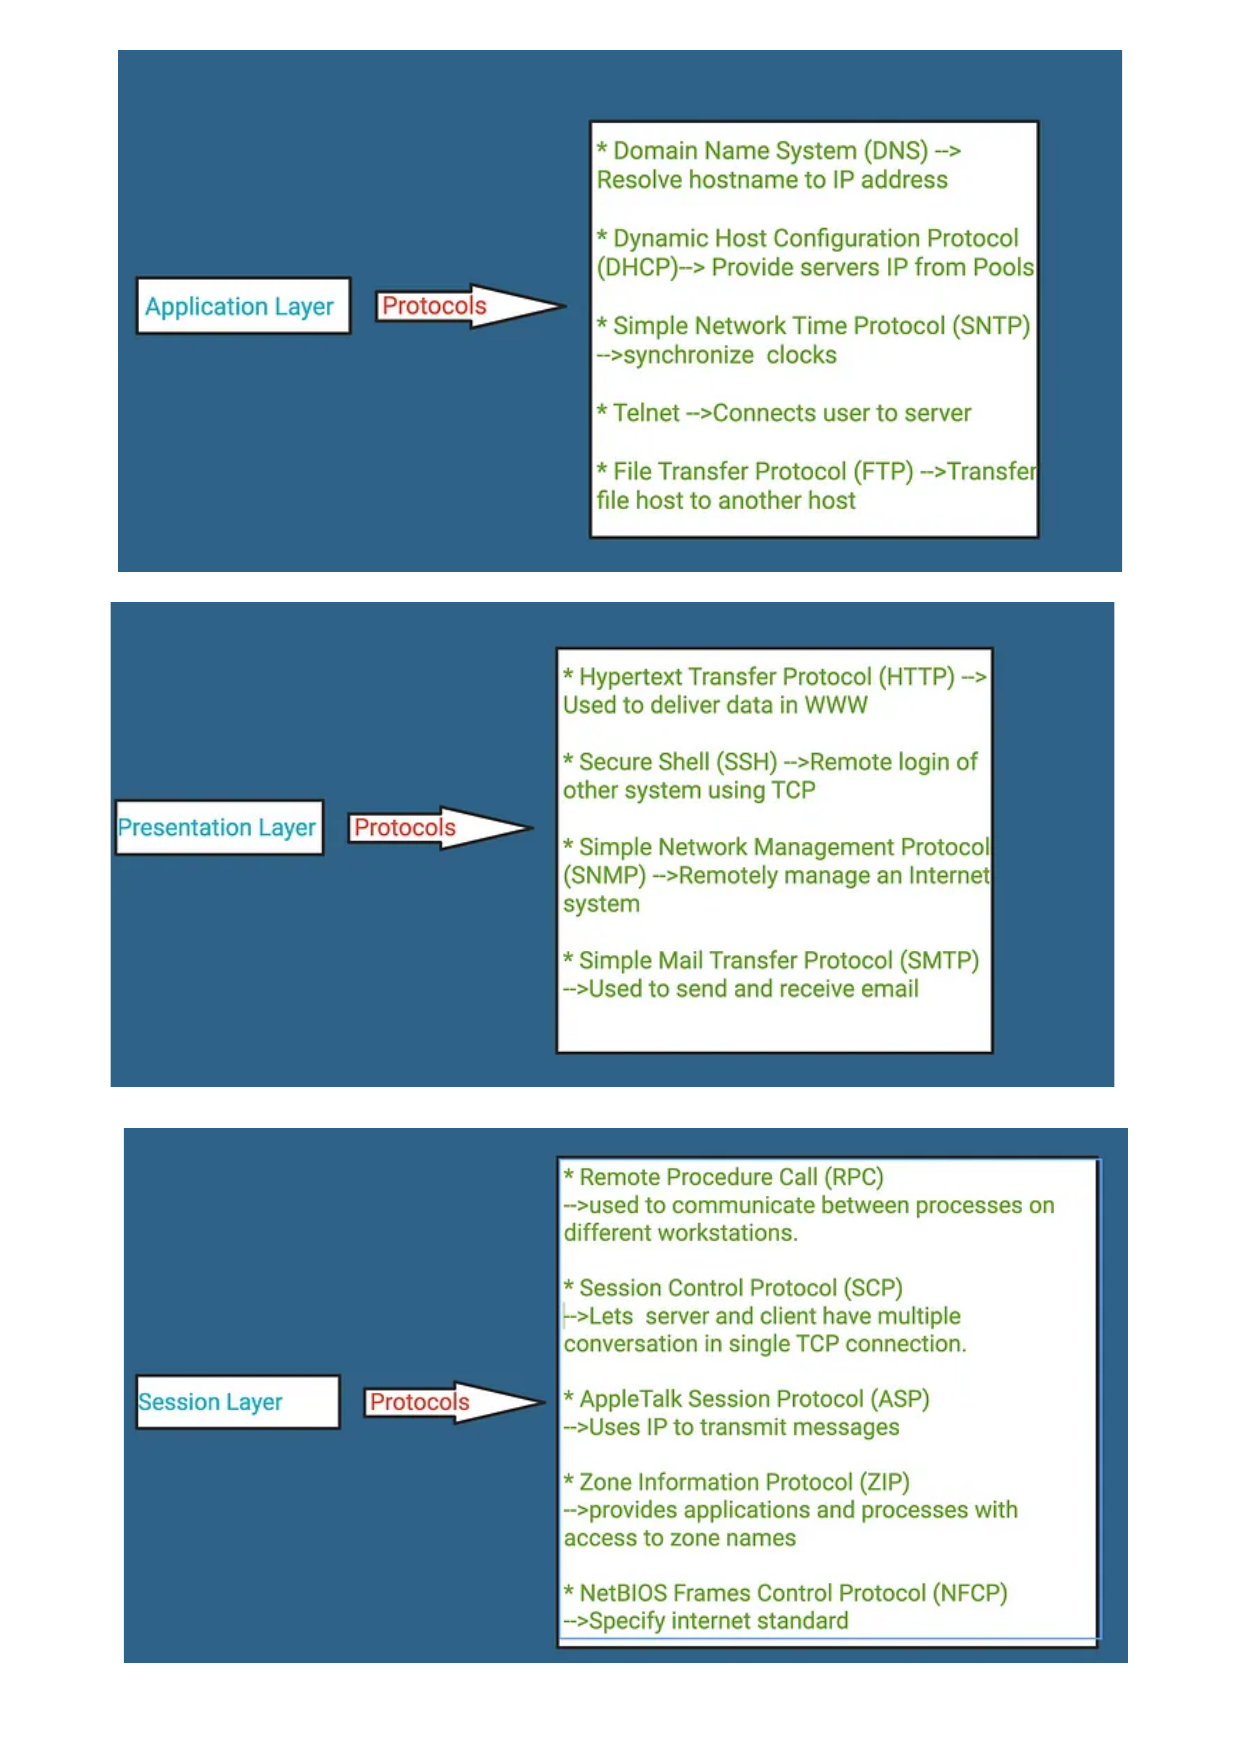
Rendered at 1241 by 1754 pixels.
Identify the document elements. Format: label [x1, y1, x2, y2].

picture [123, 1128, 1128, 1663]
picture [110, 602, 1115, 1087]
picture [118, 50, 1123, 572]
